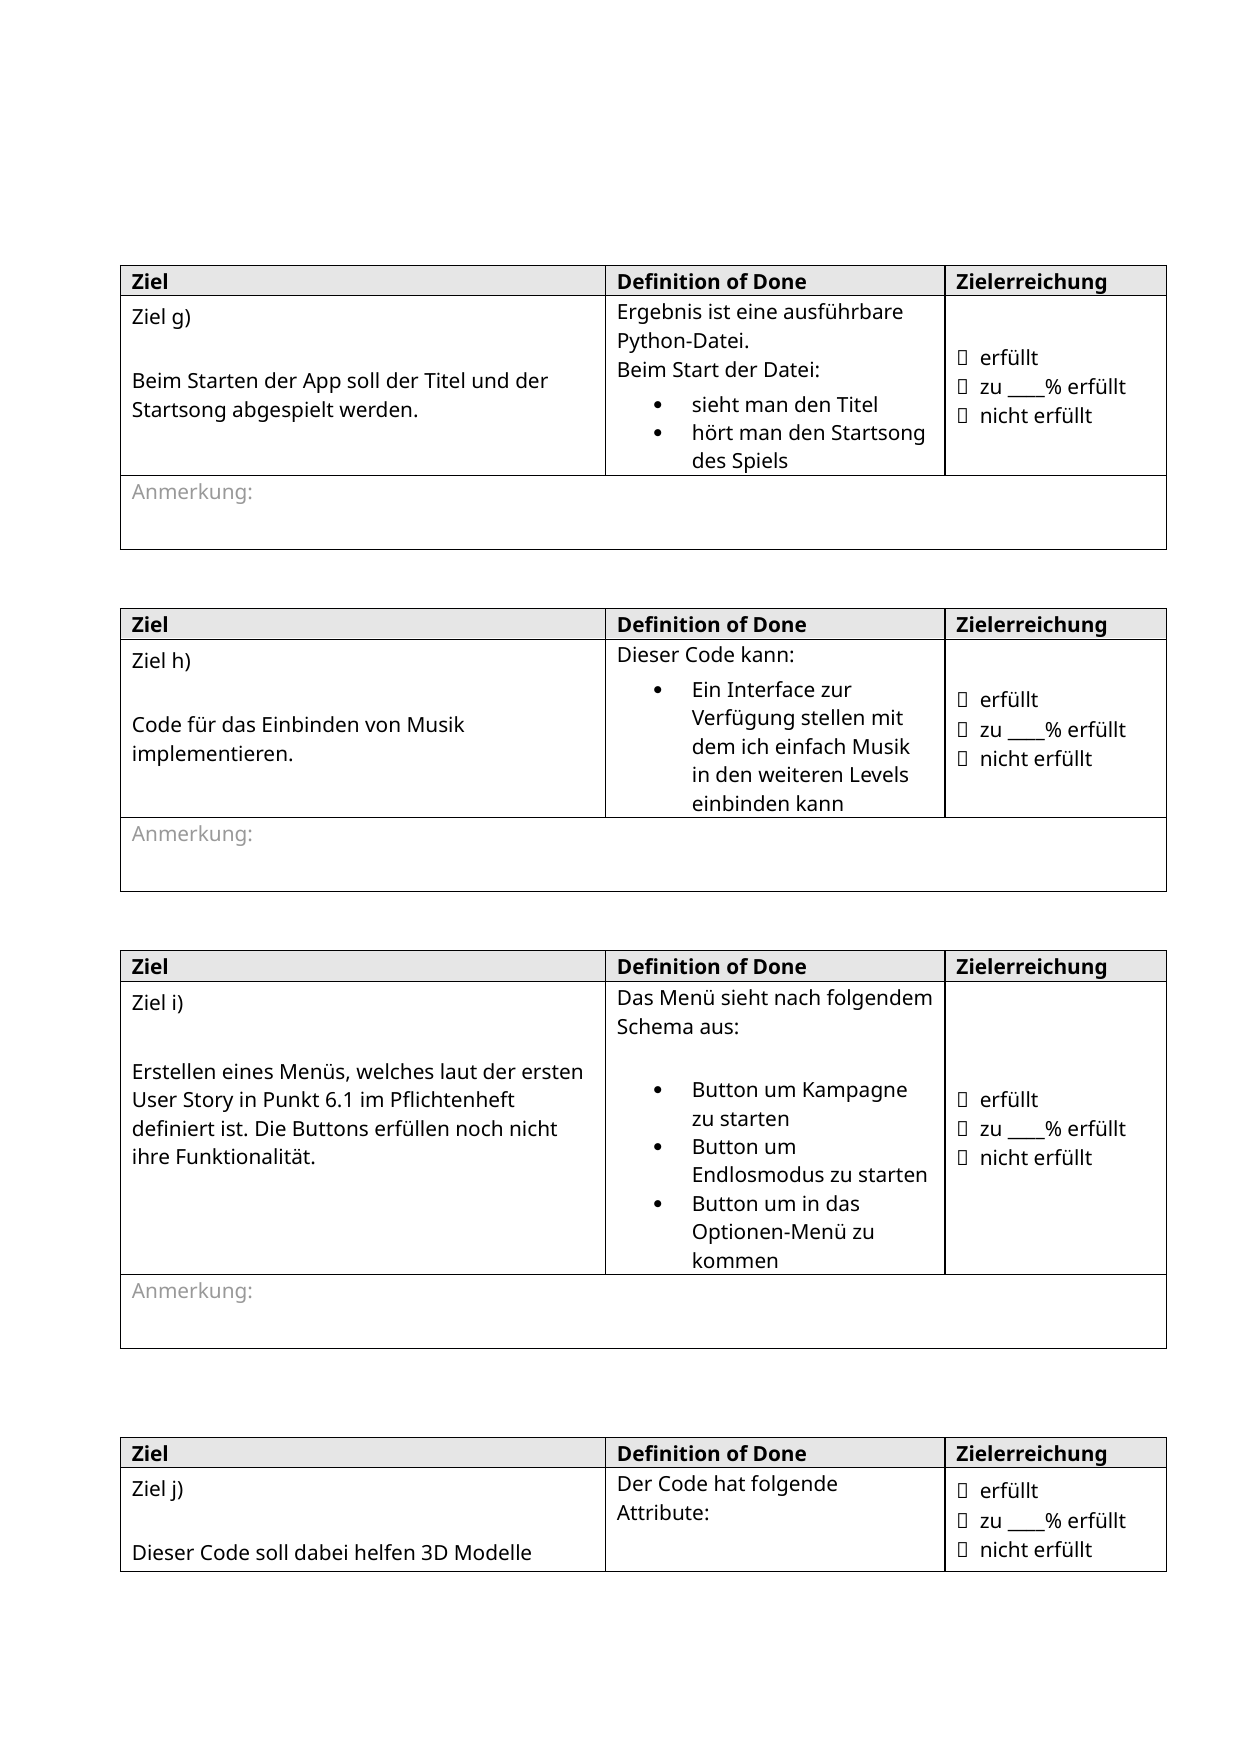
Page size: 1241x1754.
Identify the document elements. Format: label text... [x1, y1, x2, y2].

table_header Zielerreichung [946, 951, 1166, 981]
table_cell Ziel j) Dieser Code soll dabei helfen 3D Modelle [121, 1468, 605, 1571]
table_header Zielerreichung [946, 1438, 1166, 1467]
table_header Definition of Done [606, 1438, 944, 1467]
table_cell  erfüllt  zu ____% erfüllt  nicht erfüllt [946, 640, 1166, 817]
table_header Definition of Done [606, 609, 944, 638]
table_cell Ziel i) Erstellen eines Menüs, welches laut der ersten User Story in Punkt 6.1 im Pflichtenheft definiert ist. Die Buttons erfüllen noch nicht ihre Funktionalität. [121, 982, 605, 1274]
table_cell  erfüllt  zu ____% erfüllt  nicht erfüllt [946, 296, 1166, 475]
table_cell Dieser Code kann: Ein Interface zur Verfügung stellen mit dem ich einfach Musik in den weiteren Levels einbinden kann [606, 640, 944, 817]
table_header Definition of Done [606, 951, 944, 981]
table_header Ziel [121, 951, 605, 981]
table_header Ziel [121, 609, 605, 638]
table_header Definition of Done [606, 266, 944, 295]
table_cell Der Code hat folgende Attribute: Der Code lädt das 3D Modell in das Programm [606, 1468, 944, 1571]
table_cell Ziel h) Code für das Einbinden von Musik implementieren. [121, 640, 605, 817]
table_header Ziel [121, 266, 605, 295]
table_cell Ziel g) Beim Starten der App soll der Titel und der Startsong abgespielt werden. [121, 296, 605, 475]
table_header Ziel [121, 1438, 605, 1467]
table_cell Das Menü sieht nach folgendem Schema aus: Button um Kampagne zu starten Button um Endlosmodus zu starten Button um in das Optionen-Menü zu kommen [606, 982, 944, 1274]
table_header Zielerreichung [946, 266, 1166, 295]
table_cell Anmerkung: [121, 1275, 1166, 1348]
table_header Zielerreichung [946, 609, 1166, 638]
table_cell Anmerkung: [121, 476, 1166, 549]
table_cell  erfüllt  zu ____% erfüllt  nicht erfüllt [946, 982, 1166, 1274]
table_cell Ergebnis ist eine ausführbare Python-Datei. Beim Start der Datei: sieht man den Titel hört man den Startsong des Spiels [606, 296, 944, 475]
table_cell Anmerkung: [121, 818, 1166, 891]
table_cell  erfüllt  zu ____% erfüllt  nicht erfüllt [946, 1468, 1166, 1571]
